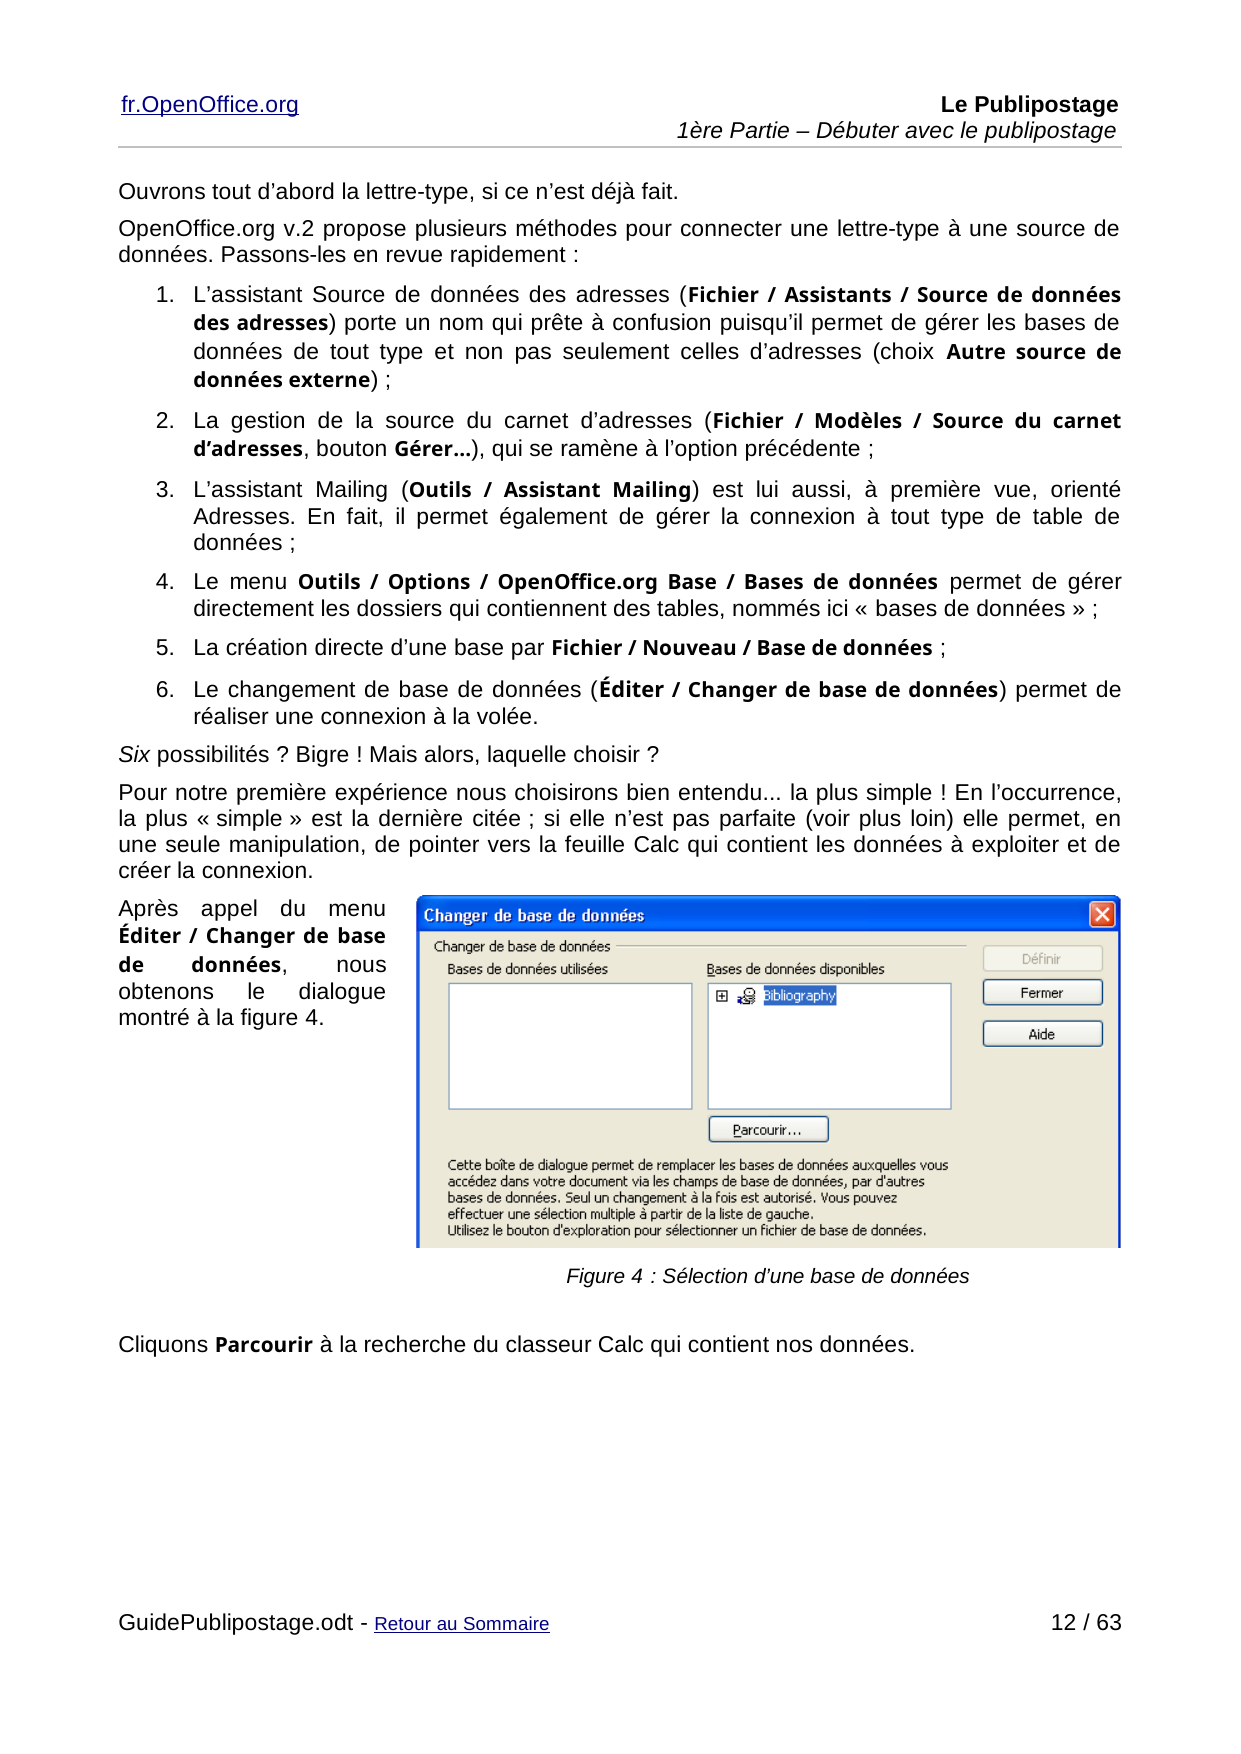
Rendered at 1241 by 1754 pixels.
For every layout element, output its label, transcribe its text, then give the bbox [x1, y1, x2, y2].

list Le menu Outils / Options / OpenOffice.org Base / Bases de données permet de gérer directement les dossiers qui contiennent des tables, nommés ici « bases de données » ; [156, 567, 1122, 621]
text Figure 4 : Sélection d’une base de données [416, 1248, 1121, 1288]
list L’assistant Mailing (Outils / Assistant Mailing) est lui aussi, à première vue, orienté Adresses. En fait, il permet également de gérer la connexion à tout type de table de données ; [156, 474, 1122, 555]
list L’assistant Source de données des adresses (Fichier / Assistants / Source de données des adresses) porte un nom qui prête à confusion puisqu’il permet de gérer les bases de données de tout type et non pas seulement celles d’adresses (choix Autre source de données externe) ; [156, 280, 1122, 394]
text Six possibilités ? Bigre ! Mais alors, laquelle choisir ? [118, 741, 1122, 767]
text Pour notre première expérience nous choisirons bien entendu... la plus simple ! En l’occurrence, la plus « simple » est la dernière citée ; si elle n’est pas parfaite (voir plus loin) elle permet, en une seule manipulation, de pointer vers la feuille Calc qui contient les données à exploiter et de créer la connexion. [118, 779, 1122, 883]
text Après appel du menu Éditer / Changer de base de données, nous obtenons le dialogue montré à la figure 4. [118, 895, 1122, 1318]
text Ouvrons tout d’abord la lettre-type, si ce n’est déjà fait. [118, 178, 1122, 204]
text Cliquons Parcourir à la recherche du classeur Calc qui contient nos données. [118, 1330, 1122, 1358]
picture [416, 895, 1122, 1248]
text OpenOffice.org v.2 propose plusieurs méthodes pour connecter une lettre-type à une source de données. Passons-les en revue rapidement : [118, 216, 1122, 268]
list La création directe d’une base par Fichier / Nouveau / Base de données ; [156, 633, 1122, 662]
list La gestion de la source du carnet d’adresses (Fichier / Modèles / Source du carnet d’adresses, bouton Gérer...), qui se ramène à l’option précédente ; [156, 406, 1122, 463]
list Le changement de base de données (Éditer / Changer de base de données) permet de réaliser une connexion à la volée. [156, 673, 1122, 729]
